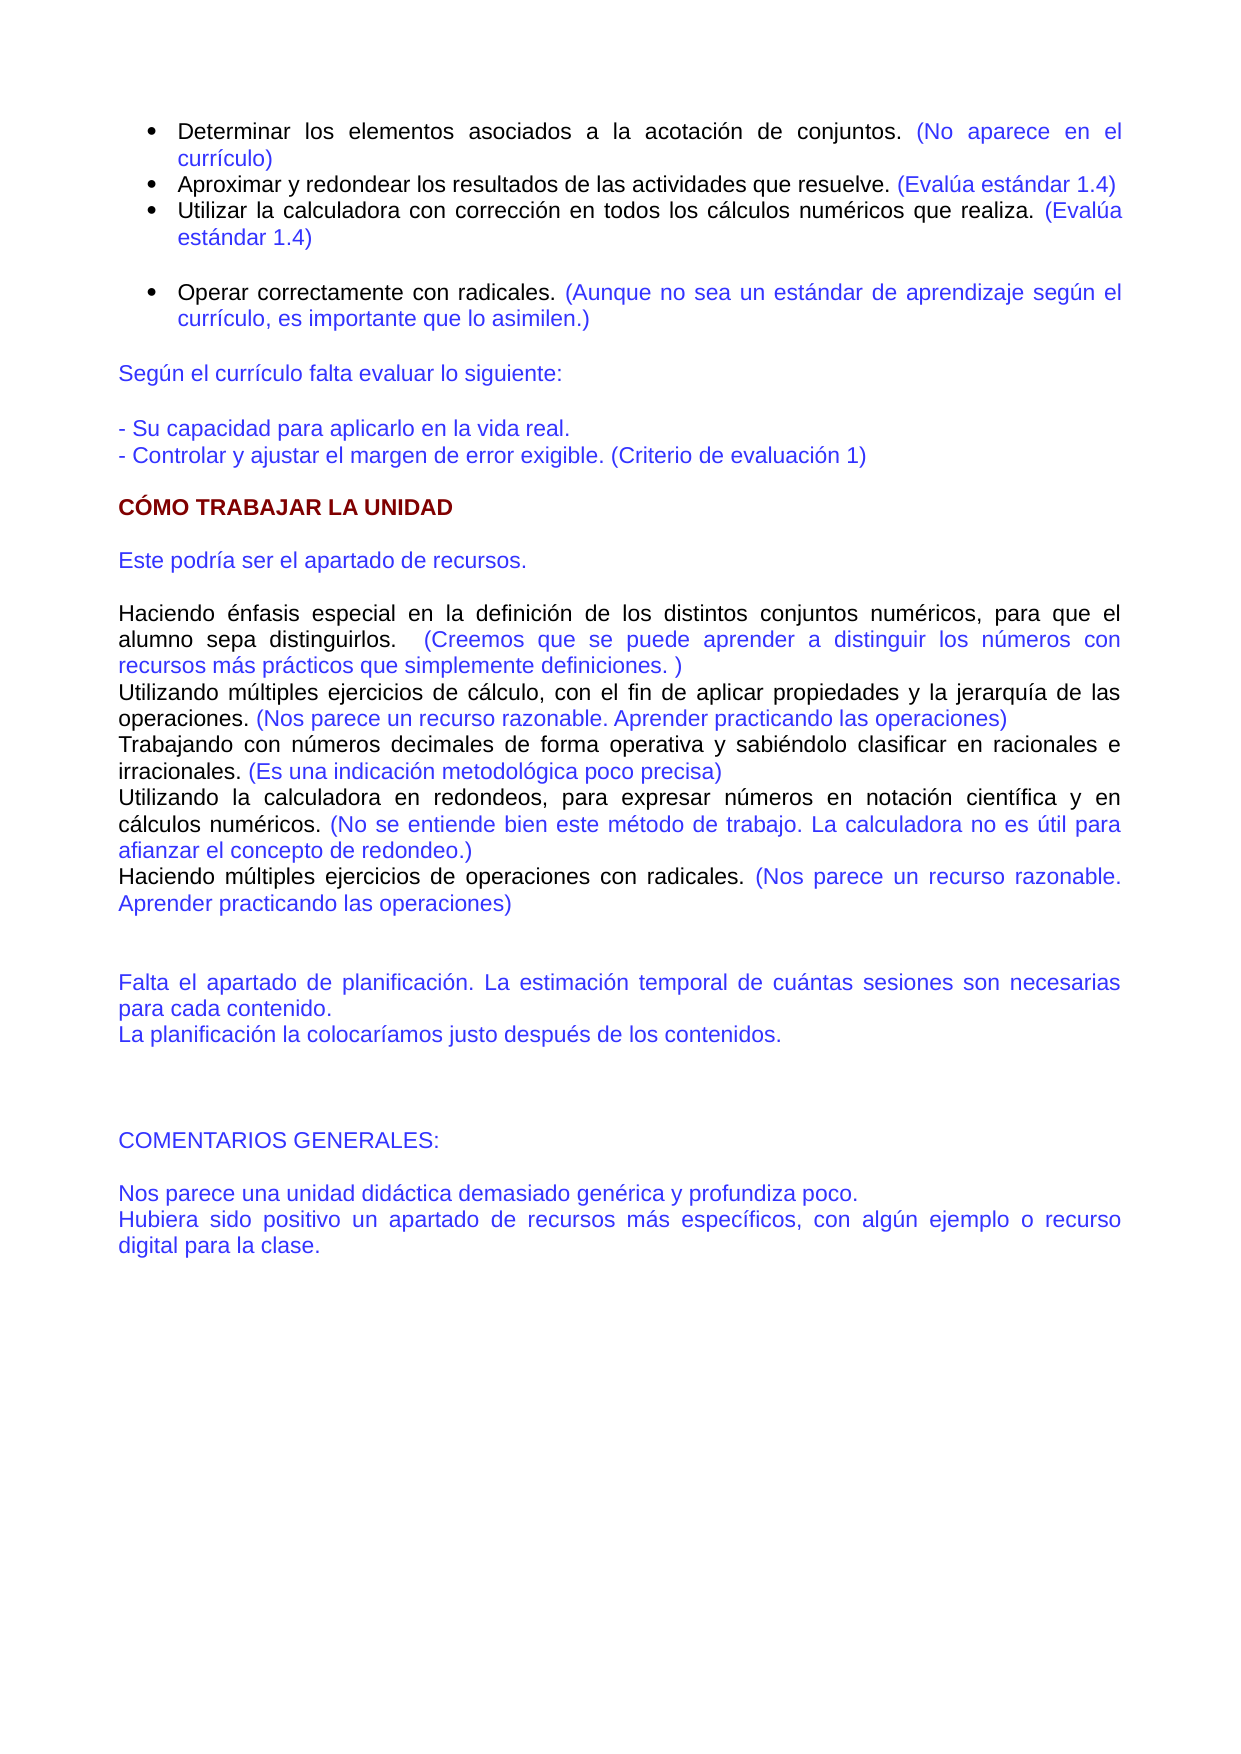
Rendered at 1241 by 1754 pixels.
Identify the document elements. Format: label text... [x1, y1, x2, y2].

list Determinar los elementos asociados a la acotación de conjun­tos. (No aparece en el currículo) [148, 118, 1122, 171]
text Este podría ser el apartado de recursos. [118, 547, 1122, 573]
text Trabajando con números decimales de forma operativa y sabiéndolo clasificar en racionales e irracionales. (Es una indicación metodológica poco precisa) [118, 731, 1122, 784]
list Utilizar la calculadora con corrección en todos los cálculos numéricos que realiza. (Evalúa estándar 1.4) [148, 197, 1122, 250]
text Haciendo múltiples ejercicios de operaciones con radicales. (Nos parece un recurso razonable. Aprender practicando las operaciones) [118, 863, 1122, 916]
text COMENTARIOS GENERALES: [118, 1127, 1122, 1153]
list Aproximar y redondear los resultados de las actividades que resuelve. (Evalúa estándar 1.4) [148, 171, 1122, 197]
text Falta el apartado de planificación. La estimación temporal de cuántas sesiones son necesarias para cada contenido. [118, 969, 1122, 1021]
subtitle CÓMO TRABAJAR LA UNIDAD [118, 494, 1122, 521]
text - Controlar y ajustar el margen de error exigible. (Criterio de evaluación 1) [118, 442, 1122, 468]
text Nos parece una unidad didáctica demasiado genérica y profundiza poco. [118, 1179, 1122, 1206]
text Utilizando múltiples ejercicios de cálculo, con el fin de aplicar propiedades y la jerarquía de las operaciones. (Nos parece un recurso razonable. Aprender practicando las operaciones) [118, 679, 1122, 731]
text - Su capacidad para aplicarlo en la vida real. [118, 415, 1122, 442]
text Hubiera sido positivo un apartado de recursos más específicos, con algún ejemplo o recurso digital para la clase. [118, 1206, 1122, 1258]
list Operar correctamente con radicales. (Aunque no sea un estándar de aprendizaje según el currículo, es importante que lo asimilen.) [148, 279, 1122, 331]
text Utilizando la calculadora en redondeos, para expresar números en notación científica y en cálculos numéricos. (No se entiende bien este método de trabajo. La calculadora no es útil para afianzar el concepto de redondeo.) [118, 784, 1122, 863]
text Según el currículo falta evaluar lo siguiente: [118, 360, 1122, 386]
text Haciendo énfasis especial en la definición de los distintos conjuntos numéricos, para que el alumno sepa distinguirlos. (Creemos que se puede aprender a distinguir los números con recursos más prácticos que simplemente definiciones. ) [118, 600, 1122, 679]
text La planificación la colocaríamos justo después de los contenidos. [118, 1021, 1122, 1048]
